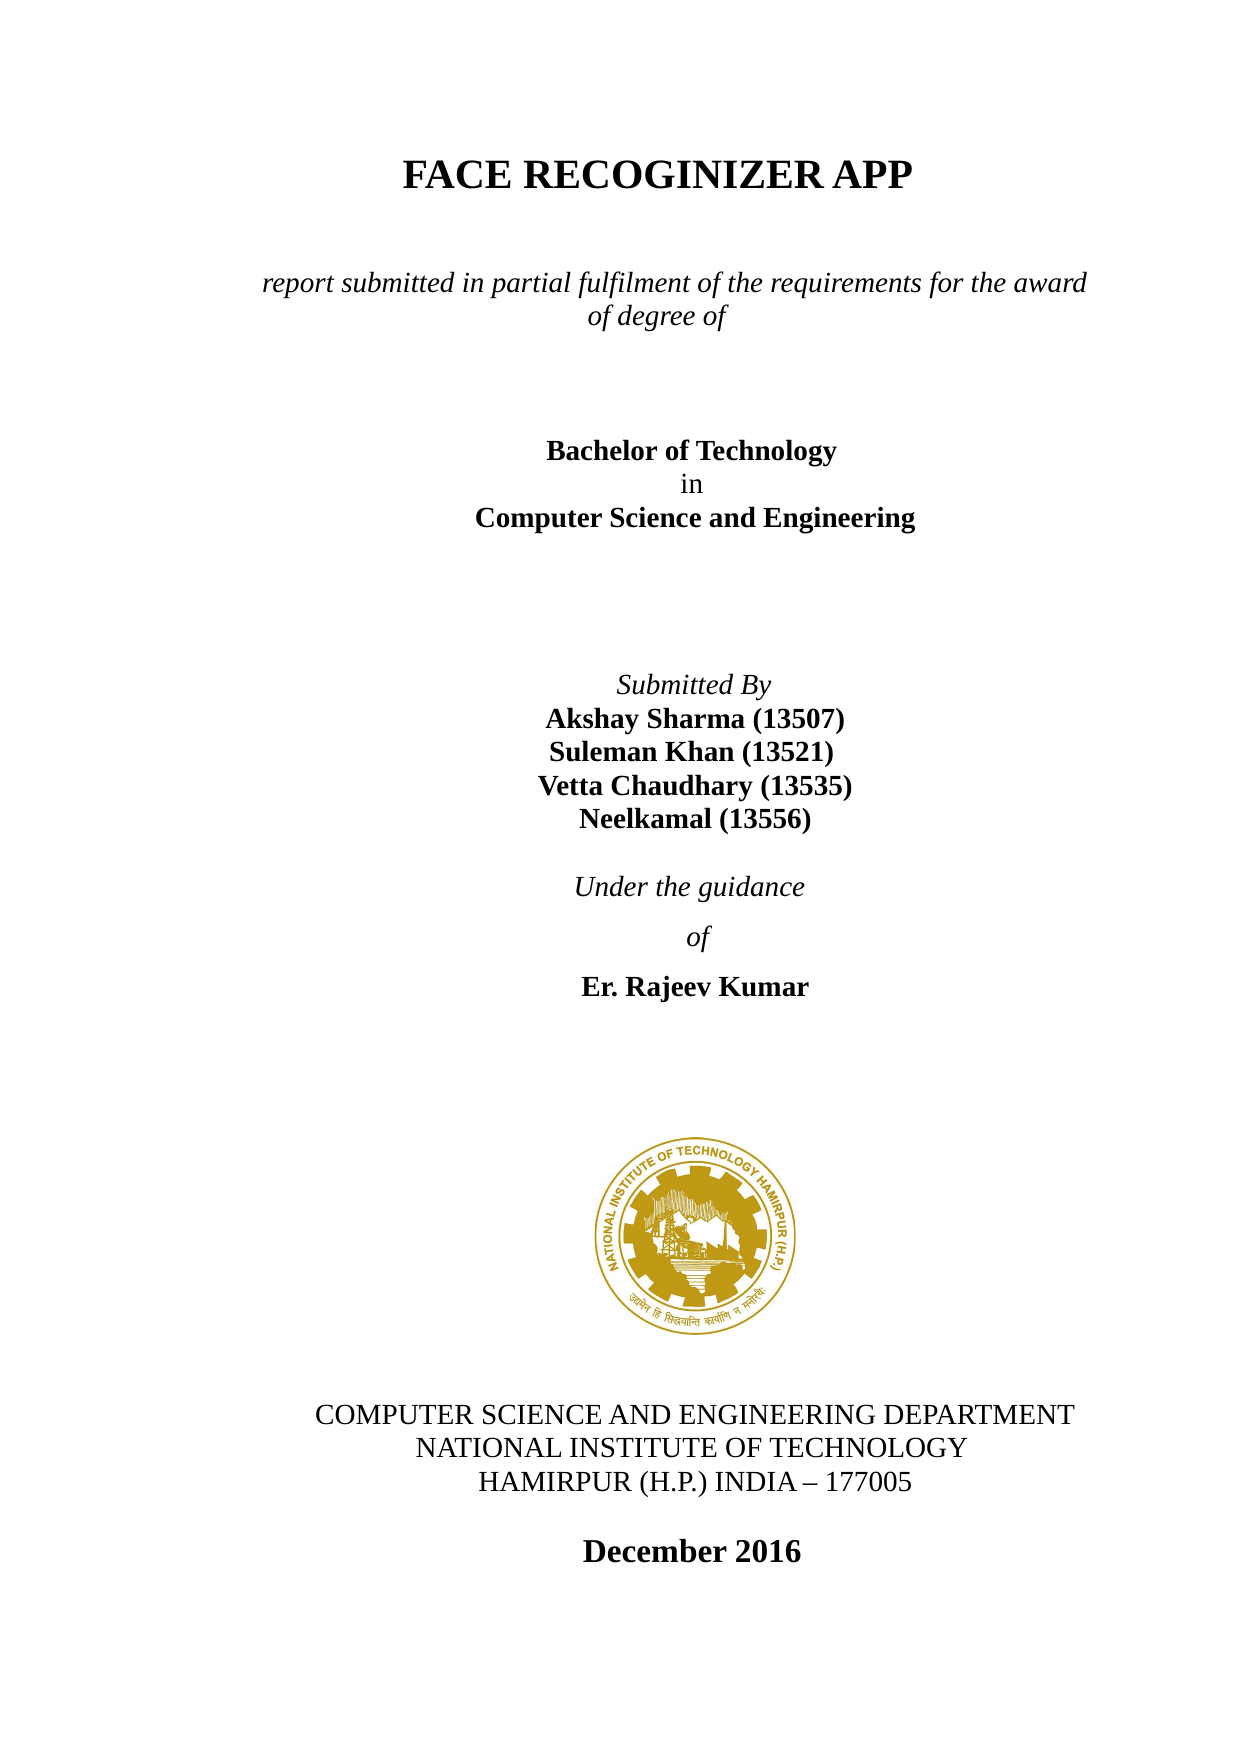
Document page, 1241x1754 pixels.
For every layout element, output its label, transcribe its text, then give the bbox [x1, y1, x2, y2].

text Computer Science and Engineering [300, 500, 1090, 533]
text Submitted By [300, 667, 1090, 701]
text FACE RECOGINIZER APP [225, 150, 1090, 198]
text Er. Rajeev Kumar [300, 969, 1090, 1003]
text of [300, 919, 1090, 953]
text Neelkamal (13556) [300, 802, 1090, 835]
text report submitted in partial fulfilment of the requirements for the award of degree of [225, 265, 1090, 332]
text in [300, 466, 1090, 500]
text HAMIRPUR (H.P.) INDIA – 177005 [300, 1464, 1090, 1498]
text Suleman Khan (13521) [300, 734, 1090, 768]
text Under the guidance [225, 869, 1090, 902]
text COMPUTER SCIENCE AND ENGINEERING DEPARTMENT [300, 1397, 1090, 1431]
text NATIONAL INSTITUTE OF TECHNOLOGY [300, 1431, 1090, 1464]
text Bachelor of Technology [300, 433, 1090, 466]
text December 2016 [300, 1531, 1090, 1569]
text Vetta Chaudhary (13535) [300, 768, 1090, 802]
picture [594, 1137, 796, 1335]
text Akshay Sharma (13507) [300, 701, 1090, 734]
